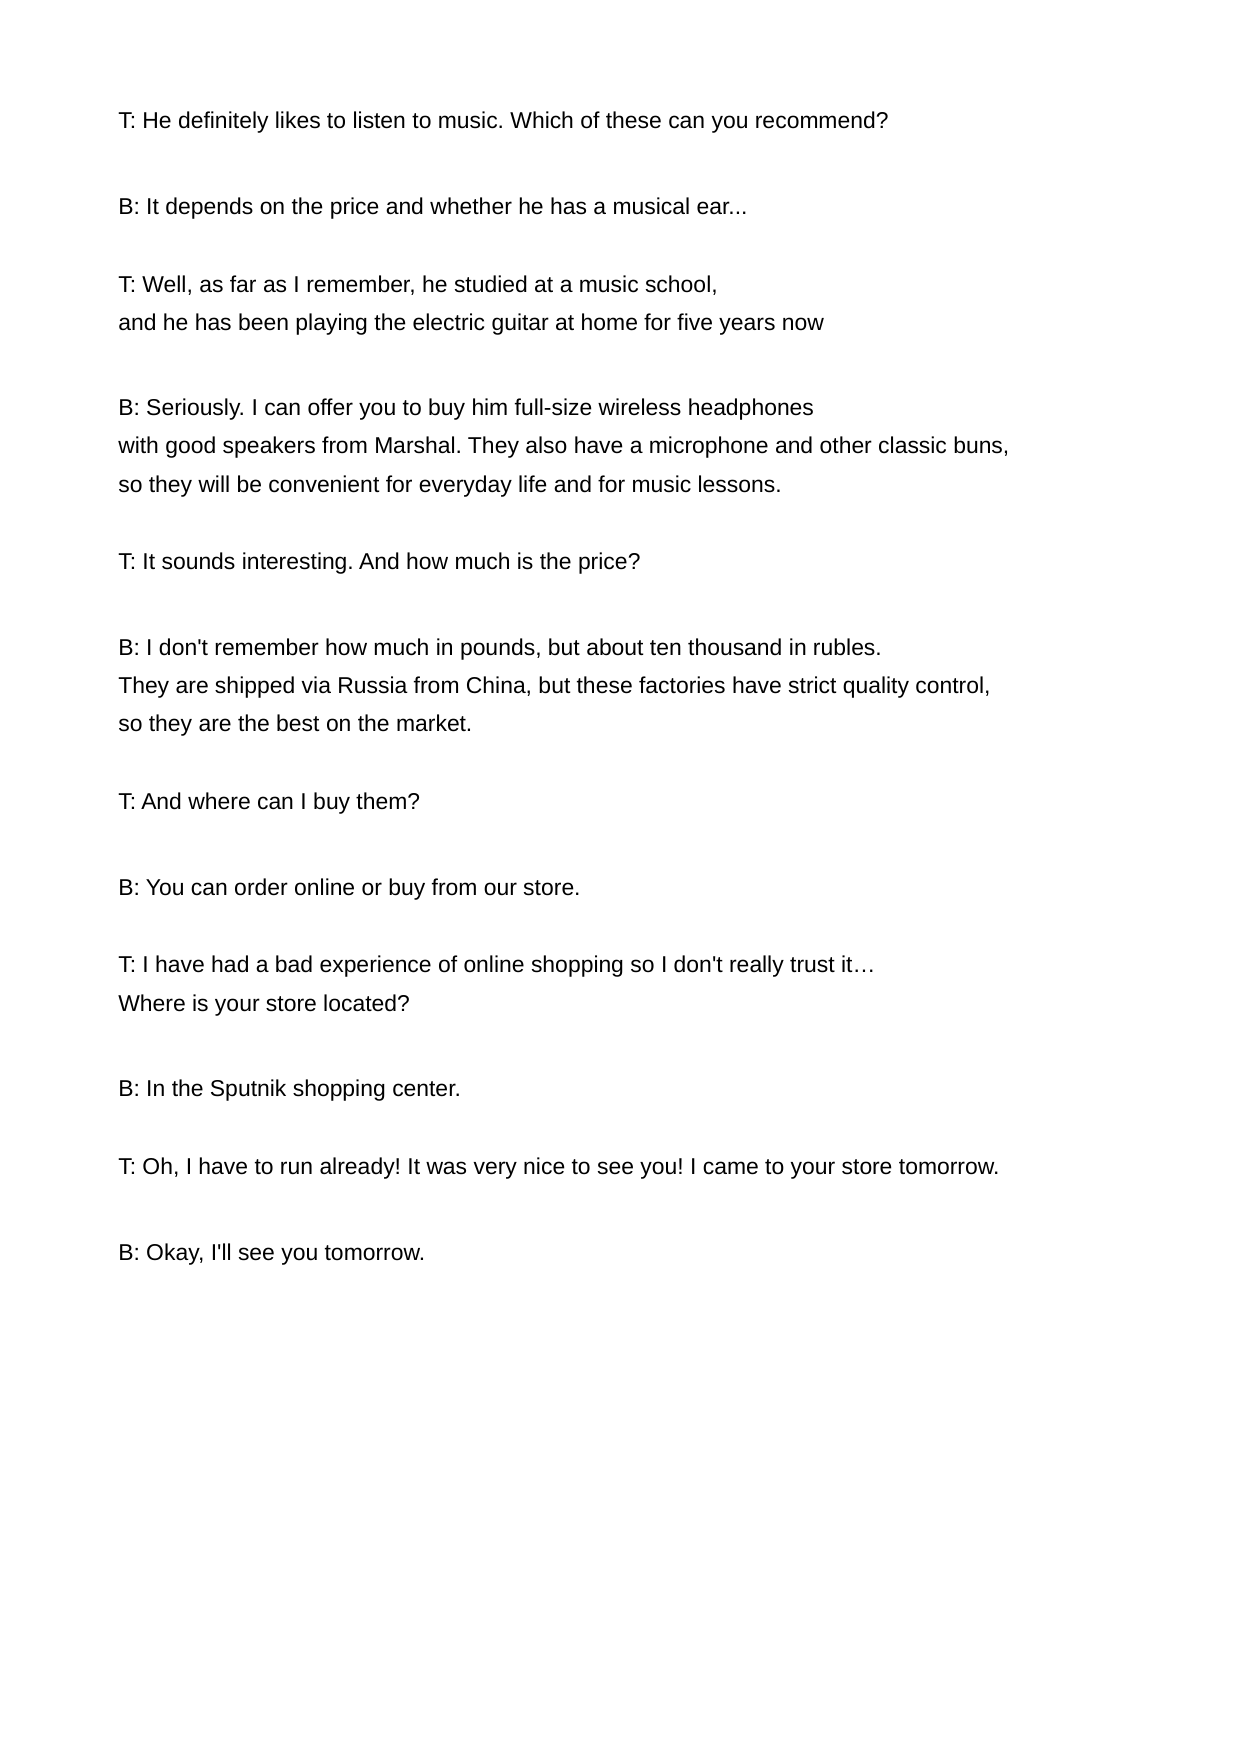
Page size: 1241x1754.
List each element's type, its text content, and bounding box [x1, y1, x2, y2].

text and he has been playing the electric guitar at home for five years now [366, 320, 500, 333]
text T: I have had a bad experience of online shopping so I don't really trust it… [621, 962, 777, 976]
text B: Seriously. I can offer you to buy him full-size wireless headphones [742, 405, 1122, 418]
text and he has been playing the electric guitar at home for five years now [118, 320, 297, 333]
text and he has been playing the electric guitar at home for five years now [725, 320, 1122, 333]
text and he has been playing the electric guitar at home for five years now [502, 320, 724, 333]
text They are shipped via Russia from China, but these factories have strict quality control, [261, 683, 851, 696]
text T: It sounds interesting. And how much is the price? [582, 559, 1122, 572]
text T: It sounds interesting. And how much is the price? [118, 559, 343, 572]
text T: It sounds interesting. And how much is the price? [345, 559, 580, 572]
text B: Seriously. I can offer you to buy him full-size wireless headphones [459, 405, 740, 418]
text B: You can order online or buy from our store. [118, 885, 418, 898]
text so they are the best on the market. [186, 721, 1122, 734]
text B: I don't remember how much in pounds, but about ten thousand in rubles. [464, 645, 1122, 658]
text so they are the best on the market. [118, 721, 185, 734]
text B: Seriously. I can offer you to buy him full-size wireless headphones [235, 405, 364, 418]
text T: He definitely likes to listen to music. Which of these can you recommend? [263, 118, 716, 131]
text B: Okay, I'll see you tomorrow. [194, 1250, 286, 1263]
text B: It depends on the price and whether he has a musical ear... [333, 204, 1122, 217]
text B: Seriously. I can offer you to buy him full-size wireless headphones [118, 405, 234, 418]
text so they will be convenient for everyday life and for music lessons. [506, 482, 1122, 495]
text T: He definitely likes to listen to music. Which of these can you recommend? [717, 118, 1122, 131]
text B: In the Sputnik shopping center. [118, 1086, 227, 1099]
text T: Oh, I have to run already! It was very nice to see you! I came to your store tomorrow. [796, 1164, 1122, 1177]
text T: He definitely likes to listen to music. Which of these can you recommend? [118, 118, 262, 131]
text Where is your store located? [118, 1001, 219, 1014]
text T: I have had a bad experience of online shopping so I don't really trust it… [347, 962, 570, 976]
text T: I have had a bad experience of online shopping so I don't really trust it… [118, 962, 345, 976]
text Where is your store located? [220, 1001, 1122, 1014]
text T: And where can I buy them? [344, 799, 1122, 812]
text with good speakers from Marshal. They also have a microphone and other classic buns, [512, 443, 706, 457]
text so they will be convenient for everyday life and for music lessons. [186, 482, 468, 495]
text T: I have had a bad experience of online shopping so I don't really trust it… [777, 962, 1122, 976]
text B: Okay, I'll see you tomorrow. [287, 1250, 1122, 1263]
text with good speakers from Marshal. They also have a microphone and other classic buns, [238, 443, 512, 457]
text B: In the Sputnik shopping center. [384, 1086, 1122, 1099]
text They are shipped via Russia from China, but these factories have strict quality control, [903, 683, 1122, 696]
text B: You can order online or buy from our store. [419, 885, 1122, 898]
text B: It depends on the price and whether he has a musical ear... [194, 204, 331, 217]
text T: Well, as far as I remember, he studied at a music school, [118, 282, 1122, 295]
text B: I don't remember how much in pounds, but about ten thousand in rubles. [118, 645, 462, 658]
text T: Oh, I have to run already! It was very nice to see you! I came to your store tomorrow. [118, 1164, 388, 1177]
text B: In the Sputnik shopping center. [229, 1086, 331, 1099]
text B: Okay, I'll see you tomorrow. [118, 1250, 193, 1263]
text T: Oh, I have to run already! It was very nice to see you! I came to your store tomorrow. [646, 1164, 795, 1177]
text T: And where can I buy them? [118, 799, 343, 812]
text with good speakers from Marshal. They also have a microphone and other classic buns, [708, 443, 1122, 457]
